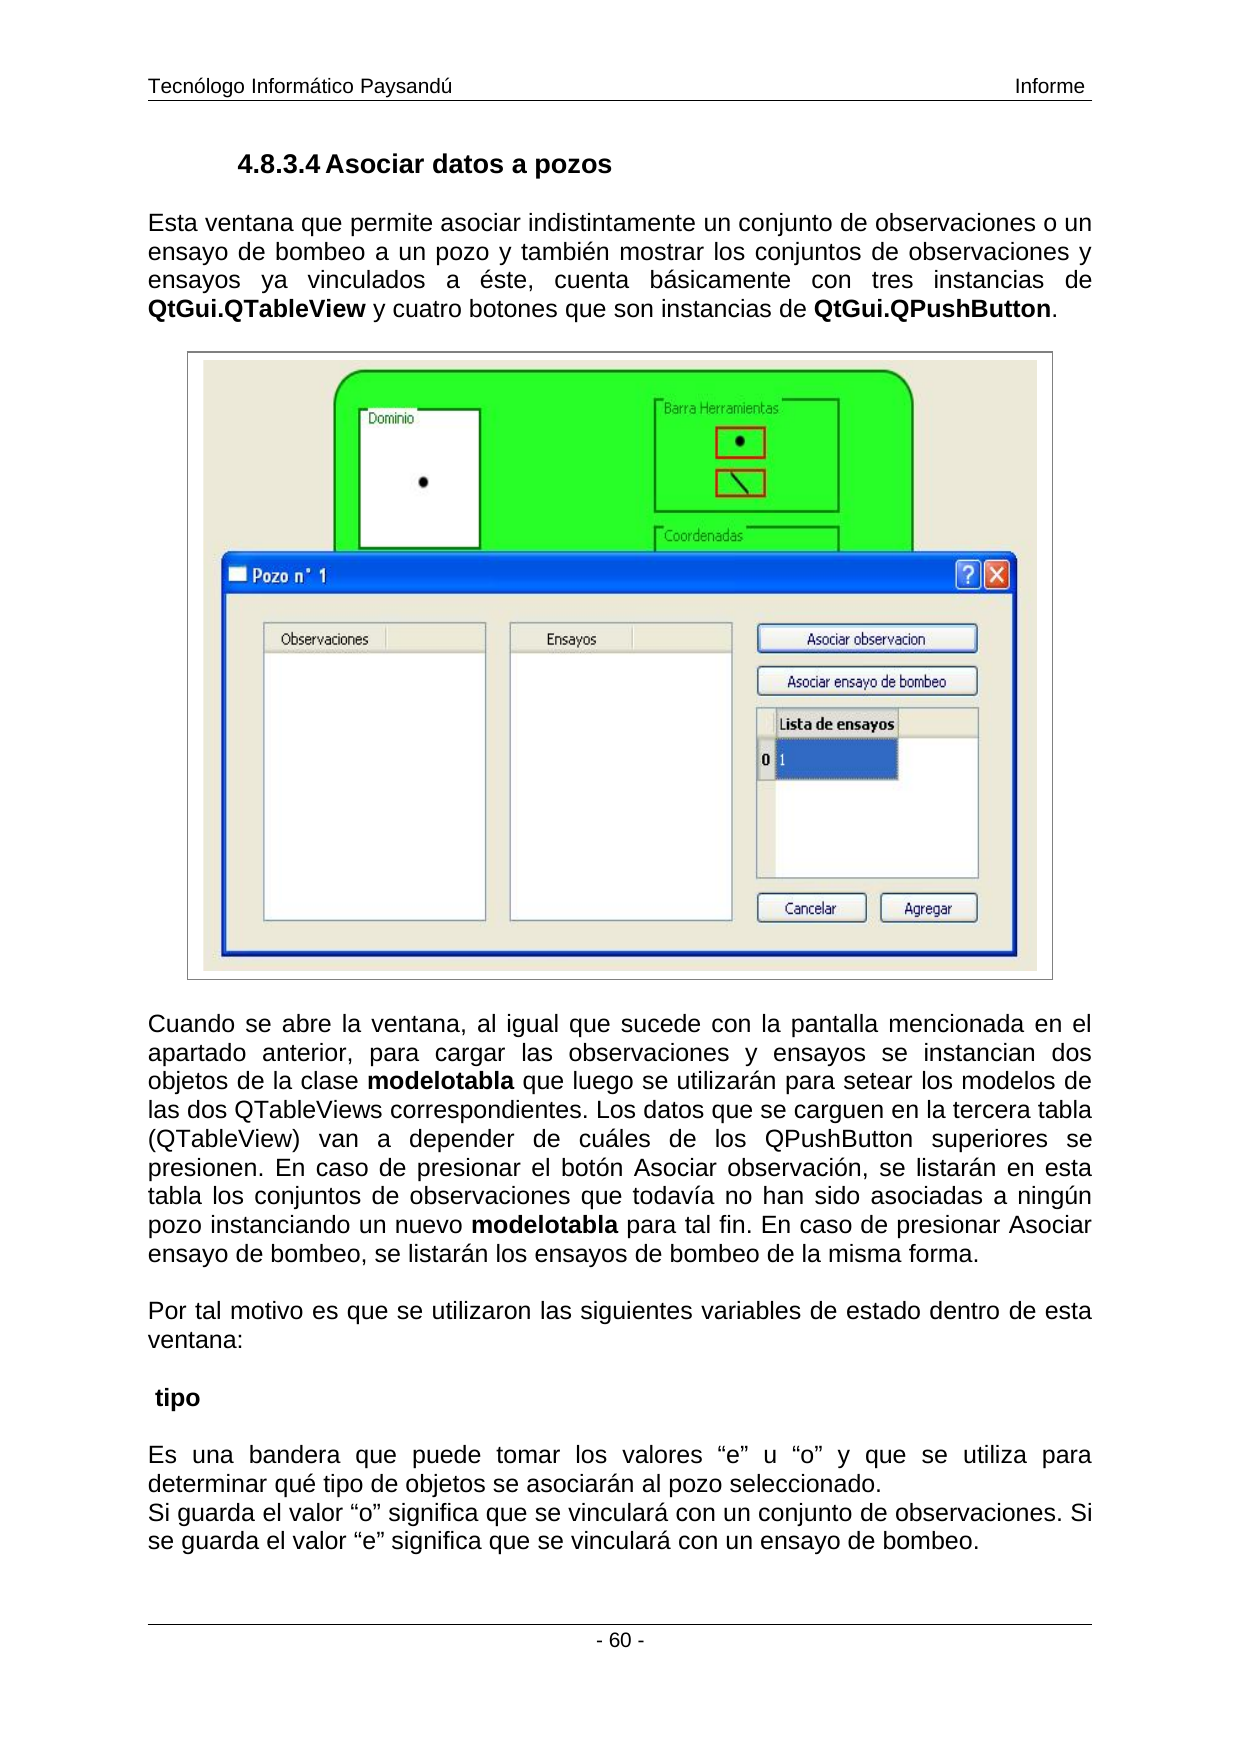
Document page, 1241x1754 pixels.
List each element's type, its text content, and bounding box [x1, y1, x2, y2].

text Cuando se abre la ventana, al igual que sucede con la pantalla mencionada en el apartado anterior, para cargar las observaciones y ensayos se instancian dos objetos de la clase modelotabla que luego se utilizarán para setear los modelos de las dos QTableViews correspondientes. Los datos que se carguen en la tercera tabla (QTableView) van a depender de cuáles de los QPushButton superiores se presionen. En caso de presionar el botón Asociar observación, se listarán en esta tabla los conjuntos de observaciones que todavía no han sido asociadas a ningún pozo instanciando un nuevo modelotabla para tal fin. En caso de presionar Asociar ensayo de bombeo, se listarán los ensayos de bombeo de la misma forma. [148, 1009, 1092, 1268]
text Esta ventana que permite asociar indistintamente un conjunto de observaciones o un ensayo de bombeo a un pozo y también mostrar los conjuntos de observaciones y ensayos ya vinculados a éste, cuenta básicamente con tres instancias de QtGui.QTableView y cuatro botones que son instancias de QtGui.QPushButton. [148, 208, 1092, 323]
text Si guarda el valor “o” significa que se vinculará con un conjunto de observaciones. Si se guarda el valor “e” significa que se vinculará con un ensayo de bombeo. [148, 1498, 1092, 1555]
text tipo [148, 1383, 1092, 1411]
text Es una bandera que puede tomar los valores “e” u “o” y que se utiliza para determinar qué tipo de objetos se asociarán al pozo seleccionado. [148, 1440, 1092, 1498]
text Por tal motivo es que se utilizaron las siguientes variables de estado dentro de esta ventana: [148, 1296, 1092, 1354]
picture [203, 360, 1037, 971]
subtitle Asociar datos a pozos [237, 148, 1092, 179]
